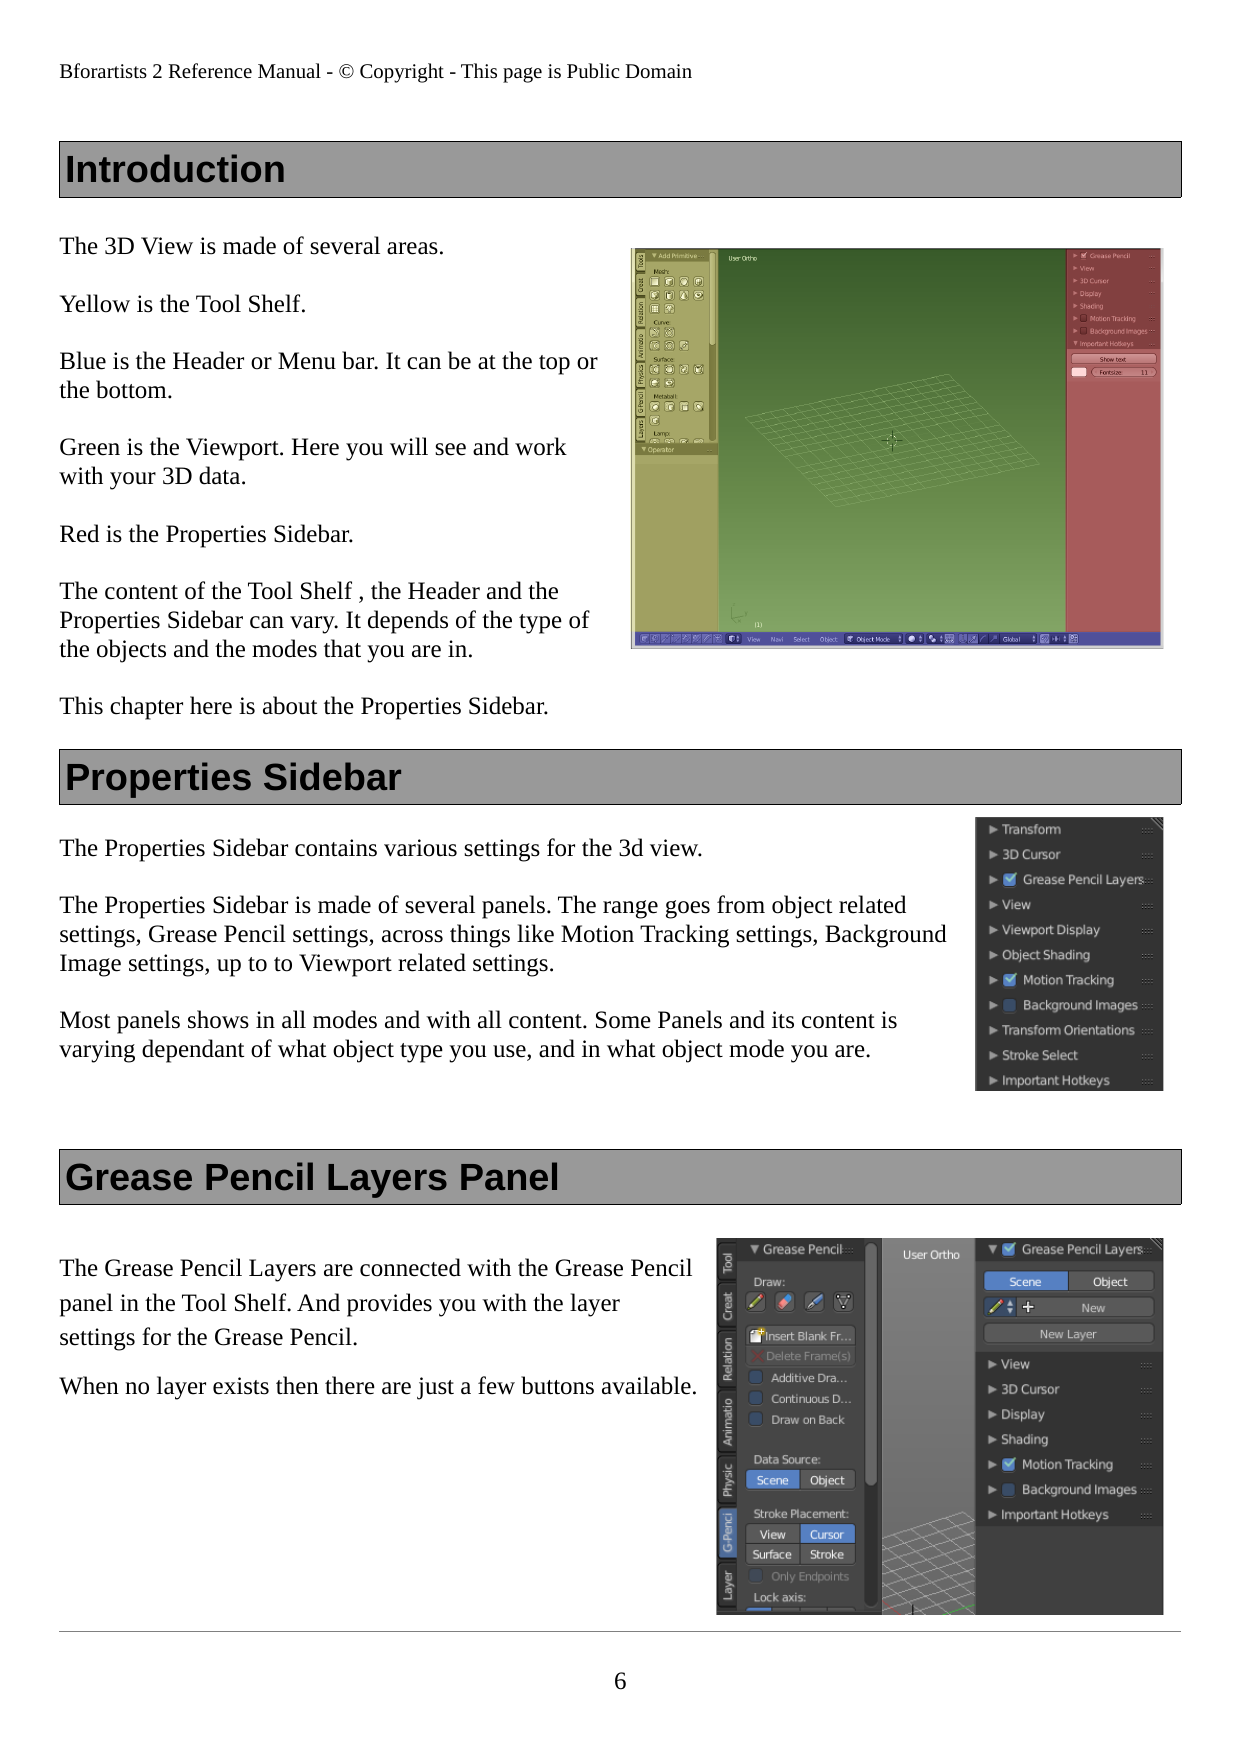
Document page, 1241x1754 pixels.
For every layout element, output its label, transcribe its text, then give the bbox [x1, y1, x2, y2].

picture [716, 1238, 1164, 1615]
table_header Grease Pencil Layers Panel [60, 1150, 1181, 1204]
table_header Introduction [60, 142, 1181, 197]
picture [630, 248, 1164, 649]
text The Properties Sidebar is made of several panels. The range goes from object related settings, Grease Pencil settings, across things like Motion Tracking settings, Background Image settings, up to to Viewport related settings. [59, 890, 975, 976]
text [1164, 289, 1181, 404]
text Red is the Properties Sidebar. [59, 519, 630, 547]
text The Grease Pencil Layers are connected with the Grease Pencil panel in the Tool Shelf. And provides you with the layer settings for the Grease Pencil. [59, 1253, 716, 1351]
text This chapter here is about the Properties Sidebar. [59, 691, 1181, 720]
text Yellow is the Tool Shelf. Blue is the Header or Menu bar. It can be at the top or the bottom. [59, 289, 630, 404]
picture [975, 817, 1164, 1091]
text The Properties Sidebar contains various settings for the 3d view. [59, 833, 975, 861]
text Most panels shows in all modes and with all content. Some Panels and its content is varying dependant of what object type you use, and in what object mode you are. [59, 1005, 975, 1063]
text When no layer exists then there are just a few buttons available. [59, 1371, 716, 1400]
text The 3D View is made of several areas. [59, 231, 1181, 260]
text Green is the Viewport. Here you will see and work with your 3D data. [59, 432, 630, 490]
table_header Properties Sidebar [60, 750, 1181, 804]
text The content of the Tool Shelf , the Header and the Properties Sidebar can vary. It depends of the type of the objects and the modes that you are in. [59, 576, 1181, 662]
